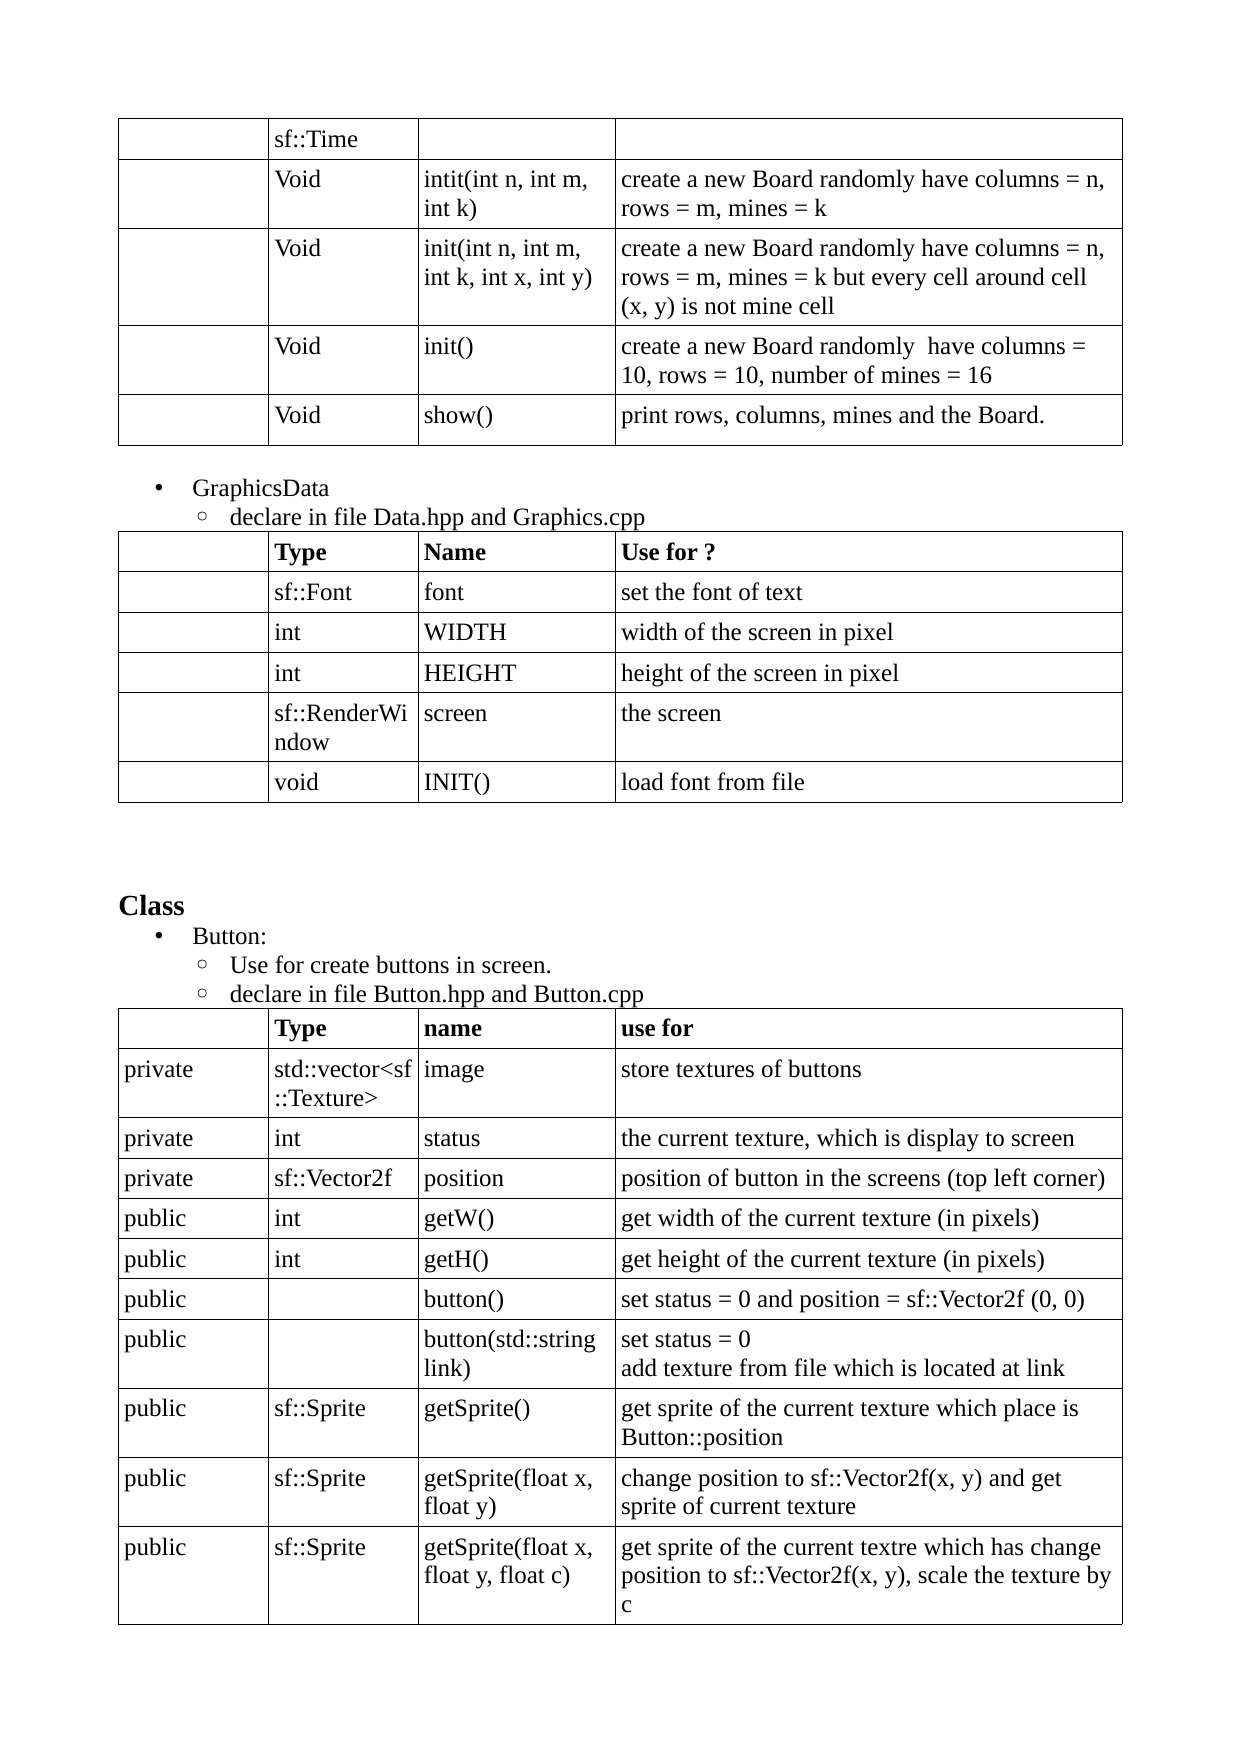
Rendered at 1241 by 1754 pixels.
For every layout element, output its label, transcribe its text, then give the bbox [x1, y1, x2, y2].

table_cell getH() [419, 1239, 615, 1278]
table_cell font [419, 572, 615, 612]
table_cell [119, 160, 268, 227]
table_cell create a new Board randomly have columns = 10, rows = 10, number of mines = 16 [616, 326, 1122, 394]
table_cell image [419, 1049, 615, 1117]
table_header [119, 532, 268, 571]
list GraphicsData [154, 473, 1122, 502]
table_cell show() [419, 395, 615, 444]
table_cell create a new Board randomly have columns = n, rows = m, mines = k but every cell around cell (x, y) is not mine cell [616, 229, 1122, 325]
table_cell init() [419, 326, 615, 394]
table_cell sf::Sprite [269, 1458, 418, 1526]
table_cell sf::Vector2f [269, 1159, 418, 1198]
table_cell public [119, 1239, 268, 1278]
table_header Name [419, 532, 615, 571]
table_cell [119, 613, 268, 652]
table_cell [119, 572, 268, 612]
table_cell Void [269, 160, 418, 227]
table_cell [119, 229, 268, 325]
table_cell Void [269, 326, 418, 394]
table_cell public [119, 1458, 268, 1526]
table_cell Void [269, 395, 418, 444]
table_cell private [119, 1118, 268, 1157]
table_cell width of the screen in pixel [616, 613, 1122, 652]
table_cell int [269, 613, 418, 652]
table_cell the current texture, which is display to screen [616, 1118, 1122, 1157]
table_cell position of button in the screens (top left corner) [616, 1159, 1122, 1198]
table_cell [119, 762, 268, 802]
table_cell load font from file [616, 762, 1122, 802]
table_cell public [119, 1389, 268, 1457]
table_cell sf::Font [269, 572, 418, 612]
table_cell create a new Board randomly have columns = n, rows = m, mines = k [616, 160, 1122, 227]
table_cell [269, 1320, 418, 1388]
table_cell button(std::string link) [419, 1320, 615, 1388]
list Use for create buttons in screen. [192, 950, 1122, 979]
table_cell the screen [616, 693, 1122, 761]
table_cell get sprite of the current textre which has change position to sf::Vector2f(x, y), scale the texture by c [616, 1527, 1122, 1624]
table_cell [119, 653, 268, 692]
table_cell [119, 326, 268, 394]
table_cell Void [269, 229, 418, 325]
table_cell init(int n, int m, int k, int x, int y) [419, 229, 615, 325]
table_header [119, 1009, 268, 1048]
table_cell position [419, 1159, 615, 1198]
table_header Type [269, 532, 418, 571]
table_cell get width of the current texture (in pixels) [616, 1199, 1122, 1238]
text Class [118, 888, 1122, 921]
list declare in file Button.hpp and Button.cpp [192, 979, 1122, 1008]
table_cell [419, 119, 615, 158]
table_cell int [269, 1118, 418, 1157]
table_cell getSprite(float x, float y) [419, 1458, 615, 1526]
table_cell set the font of text [616, 572, 1122, 612]
table_cell set status = 0 and position = sf::Vector2f (0, 0) [616, 1279, 1122, 1319]
table_cell int [269, 653, 418, 692]
table_cell [616, 119, 1122, 158]
table_cell height of the screen in pixel [616, 653, 1122, 692]
table_cell change position to sf::Vector2f(x, y) and get sprite of current texture [616, 1458, 1122, 1526]
table_cell getSprite() [419, 1389, 615, 1457]
table_cell button() [419, 1279, 615, 1319]
table_cell sf::Sprite [269, 1527, 418, 1624]
table_header Use for ? [616, 532, 1122, 571]
table_cell public [119, 1527, 268, 1624]
table_cell WIDTH [419, 613, 615, 652]
table_cell [119, 395, 268, 444]
table_cell int [269, 1239, 418, 1278]
table_cell print rows, columns, mines and the Board. [616, 395, 1122, 444]
table_cell [269, 1279, 418, 1319]
table_header use for [616, 1009, 1122, 1048]
table_cell std::vector<sf::Texture> [269, 1049, 418, 1117]
table_cell private [119, 1049, 268, 1117]
table_cell [119, 693, 268, 761]
list declare in file Data.hpp and Graphics.cpp [192, 502, 1122, 531]
table_cell getW() [419, 1199, 615, 1238]
table_cell intit(int n, int m, int k) [419, 160, 615, 227]
table_cell private [119, 1159, 268, 1198]
table_cell screen [419, 693, 615, 761]
list Button: [154, 921, 1122, 950]
table_cell public [119, 1320, 268, 1388]
table_cell get sprite of the current texture which place is Button::position [616, 1389, 1122, 1457]
table_cell void [269, 762, 418, 802]
table_cell getSprite(float x, float y, float c) [419, 1527, 615, 1624]
table_cell sf::RenderWindow [269, 693, 418, 761]
table_cell int [269, 1199, 418, 1238]
table_cell [119, 119, 268, 158]
table_cell get height of the current texture (in pixels) [616, 1239, 1122, 1278]
table_header name [419, 1009, 615, 1048]
table_cell sf::Time [269, 119, 418, 158]
table_cell status [419, 1118, 615, 1157]
table_cell public [119, 1199, 268, 1238]
table_cell INIT() [419, 762, 615, 802]
table_cell store textures of buttons [616, 1049, 1122, 1117]
table_cell sf::Sprite [269, 1389, 418, 1457]
table_cell HEIGHT [419, 653, 615, 692]
table_cell set status = 0 add texture from file which is located at link [616, 1320, 1122, 1388]
table_cell public [119, 1279, 268, 1319]
table_header Type [269, 1009, 418, 1048]
